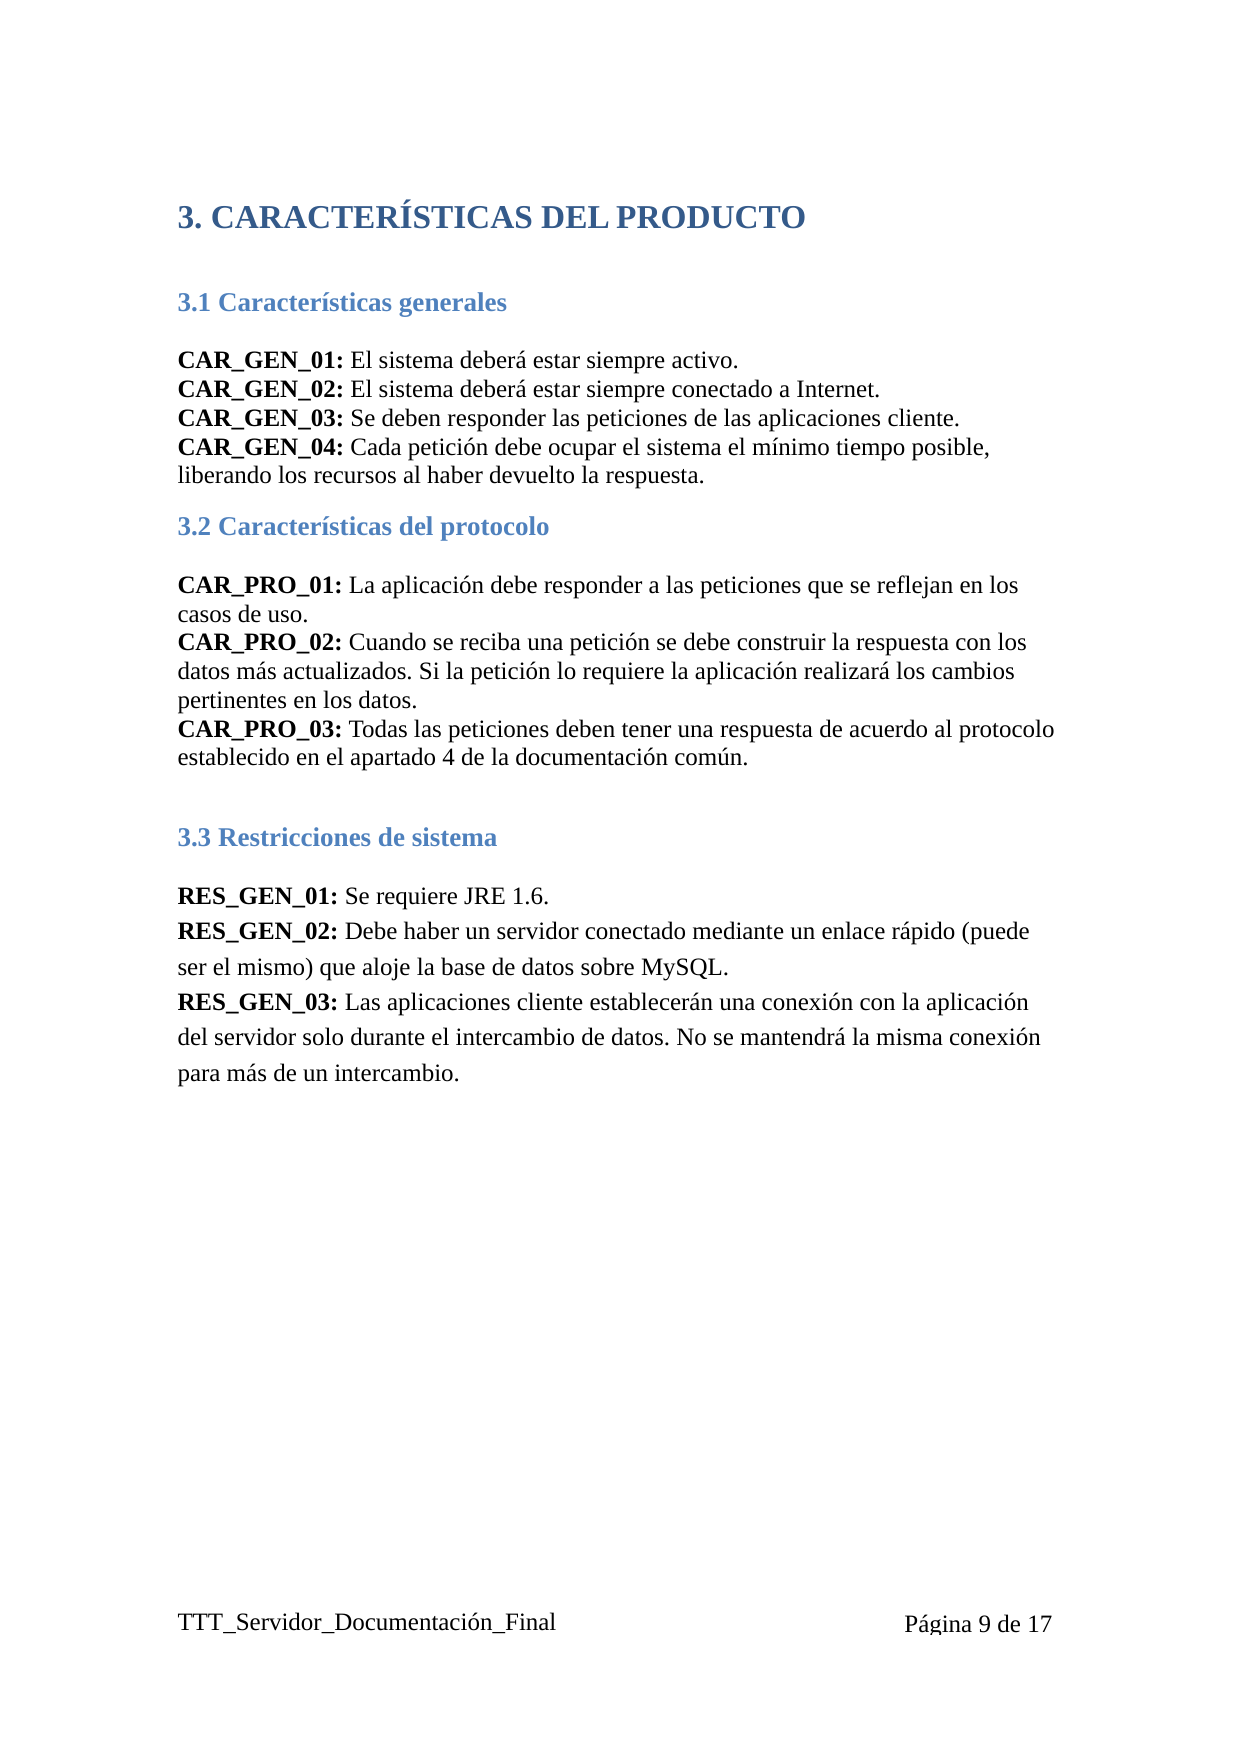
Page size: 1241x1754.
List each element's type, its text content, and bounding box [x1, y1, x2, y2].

text CAR_PRO_03: Todas las peticiones deben tener una respuesta de acuerdo al protocolo establecido en el apartado 4 de la documentación común. [177, 714, 1063, 771]
text RES_GEN_02: Debe haber un servidor conectado mediante un enlace rápido (puede ser el mismo) que aloje la base de datos sobre MySQL. [177, 909, 1063, 980]
subtitle 3.2 Características del protocolo [177, 510, 1063, 541]
text RES_GEN_03: Las aplicaciones cliente establecerán una conexión con la aplicación del servidor solo durante el intercambio de datos. No se mantendrá la misma conexión para más de un intercambio. [177, 980, 1063, 1087]
subtitle 3.1 Características generales [177, 286, 1063, 317]
text CAR_PRO_02: Cuando se reciba una petición se debe construir la respuesta con los datos más actualizados. Si la petición lo requiere la aplicación realizará los cambios pertinentes en los datos. [177, 627, 1063, 714]
text CAR_GEN_01: El sistema deberá estar siempre activo. [177, 346, 1063, 374]
subtitle 3.3 Restricciones de sistema [177, 821, 1063, 852]
subtitle 3. CARACTERÍSTICAS DEL PRODUCTO [177, 198, 1063, 236]
text CAR_GEN_04: Cada petición debe ocupar el sistema el mínimo tiempo posible, liberando los recursos al haber devuelto la respuesta. [177, 432, 1063, 489]
text CAR_GEN_02: El sistema deberá estar siempre conectado a Internet. [177, 374, 1063, 403]
text RES_GEN_01: Se requiere JRE 1.6. [177, 881, 1063, 909]
text CAR_PRO_01: La aplicación debe responder a las peticiones que se reflejan en los casos de uso. [177, 570, 1063, 627]
text CAR_GEN_03: Se deben responder las peticiones de las aplicaciones cliente. [177, 403, 1063, 432]
